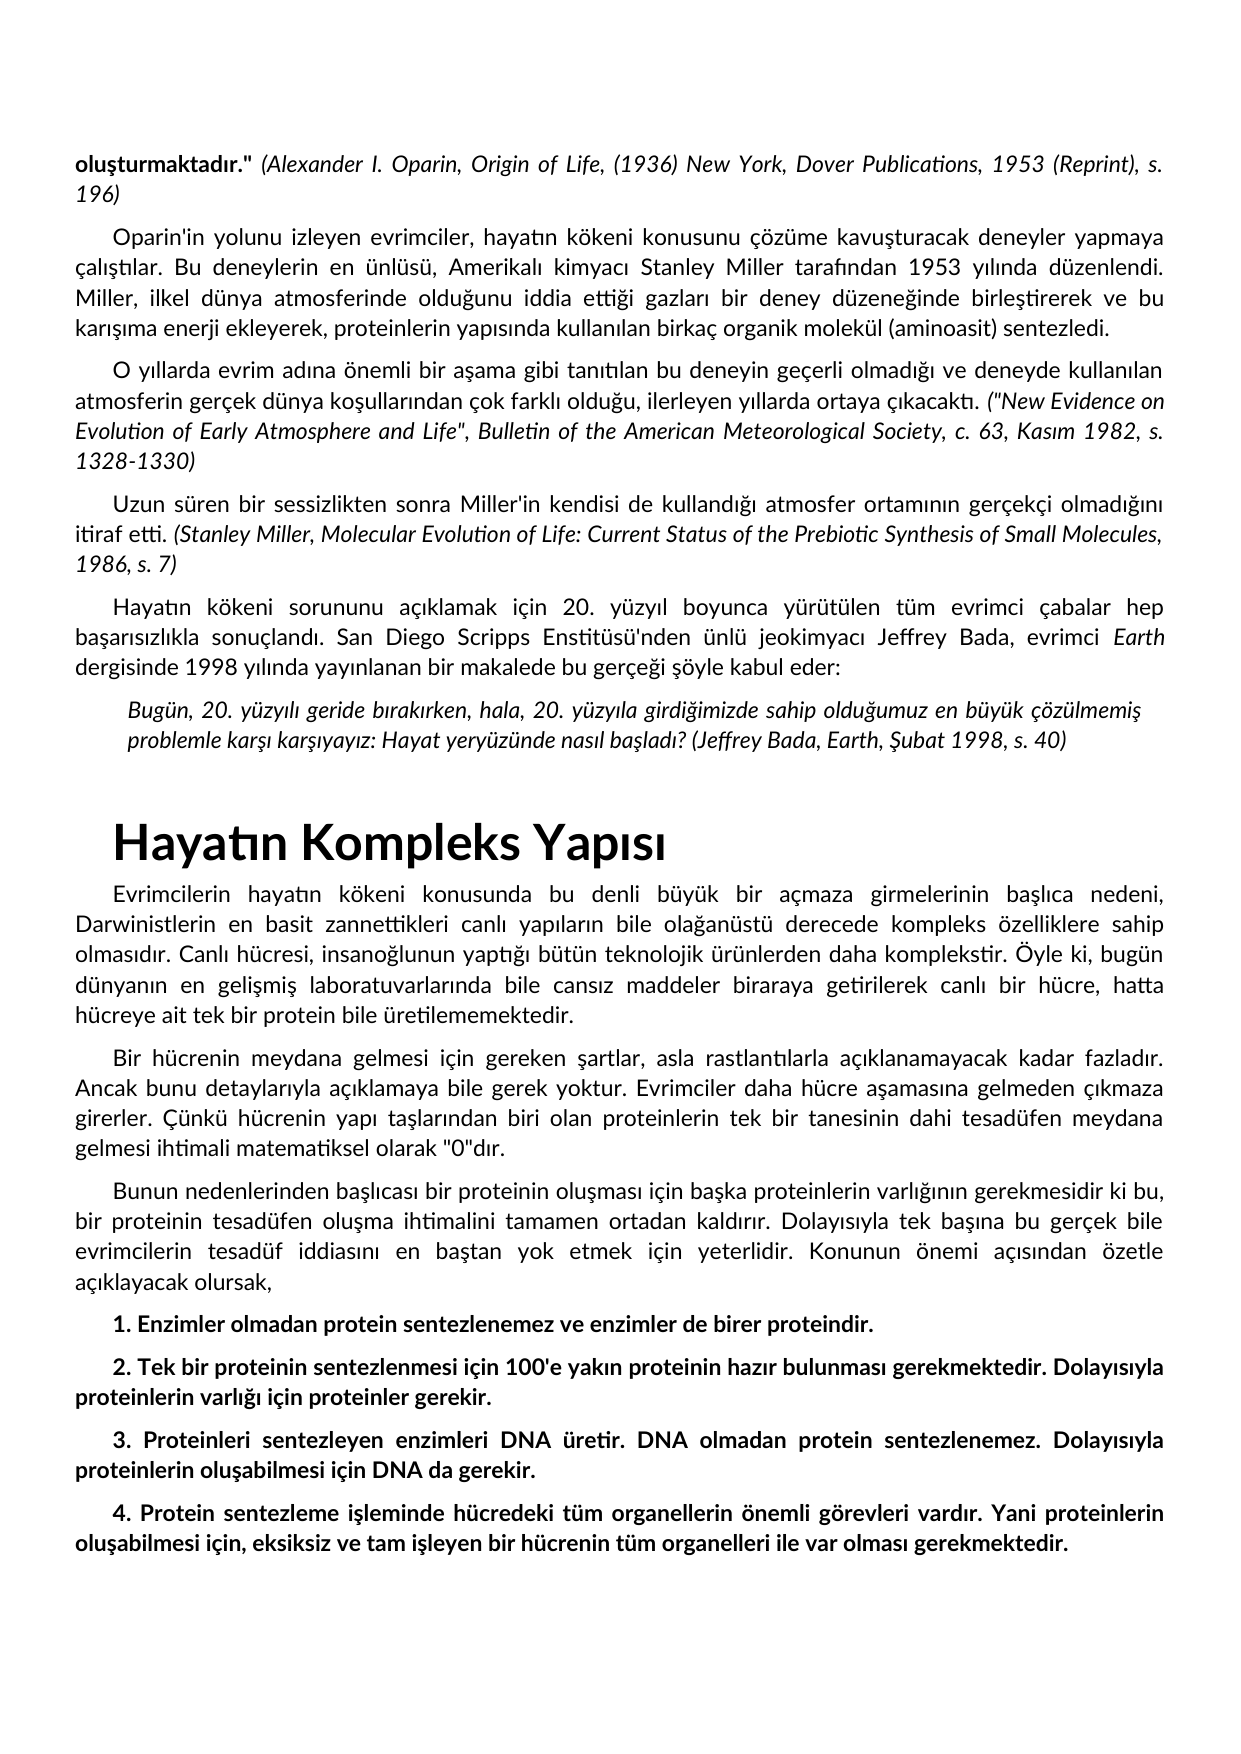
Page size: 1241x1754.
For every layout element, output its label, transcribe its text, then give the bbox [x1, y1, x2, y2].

text Bunun nedenlerinden başlıcası bir proteinin oluşması için başka proteinlerin varlığının gerekmesidir ki bu, bir proteinin tesadüfen oluşma ihtimalini tamamen ortadan kaldırır. Dolayısıyla tek başına bu gerçek bile evrimcilerin tesadüf iddiasını en baştan yok etmek için yeterlidir. Konunun önemi açısından özetle açıklayacak olursak, [75, 1177, 1165, 1295]
text 3. Proteinleri sentezleyen enzimleri DNA üretir. DNA olmadan protein sentezlenemez. Dolayısıyla proteinlerin oluşabilmesi için DNA da gerekir. [75, 1426, 1165, 1483]
text Hayatın kökeni sorununu açıklamak için 20. yüzyıl boyunca yürütülen tüm evrimci çabalar hep başarısızlıkla sonuçlandı. San Diego Scripps Enstitüsü'nden ünlü jeokimyacı Jeffrey Bada, evrimci Earth dergisinde 1998 yılında yayınlanan bir makalede bu gerçeği şöyle kabul eder: [75, 593, 1165, 681]
text oluşturmaktadır." (Alexander I. Oparin, Origin of Life, (1936) New York, Dover Publications, 1953 (Reprint), s. 196) [75, 150, 1165, 208]
text Bugün, 20. yüzyılı geride bırakırken, hala, 20. yüzyıla girdiğimizde sahip olduğumuz en büyük çözülmemiş problemle karşı karşıyayız: Hayat yeryüzünde nasıl başladı? (Jeffrey Bada, Earth, Şubat 1998, s. 40) [127, 696, 1143, 753]
text 1. Enzimler olmadan protein sentezlenemez ve enzimler de birer proteindir. [75, 1310, 1165, 1337]
subtitle Hayatın Kompleks Yapısı [112, 811, 1165, 871]
text 2. Tek bir proteinin sentezlenmesi için 100'e yakın proteinin hazır bulunması gerekmektedir. Dolayısıyla proteinlerin varlığı için proteinler gerekir. [75, 1353, 1165, 1410]
text Evrimcilerin hayatın kökeni konusunda bu denli büyük bir açmaza girmelerinin başlıca nedeni, Darwinistlerin en basit zannettikleri canlı yapıların bile olağanüstü derecede kompleks özelliklere sahip olmasıdır. Canlı hücresi, insanoğlunun yaptığı bütün teknolojik ürünlerden daha komplekstir. Öyle ki, bugün dünyanın en gelişmiş laboratuvarlarında bile cansız maddeler biraraya getirilerek canlı bir hücre, hatta hücreye ait tek bir protein bile üretilememektedir. [75, 880, 1165, 1028]
text Uzun süren bir sessizlikten sonra Miller'in kendisi de kullandığı atmosfer ortamının gerçekçi olmadığını itiraf etti. (Stanley Miller, Molecular Evolution of Life: Current Status of the Prebiotic Synthesis of Small Molecules, 1986, s. 7) [75, 489, 1165, 577]
text Oparin'in yolunu izleyen evrimciler, hayatın kökeni konusunu çözüme kavuşturacak deneyler yapmaya çalıştılar. Bu deneylerin en ünlüsü, Amerikalı kimyacı Stanley Miller tarafından 1953 yılında düzenlendi. Miller, ilkel dünya atmosferinde olduğunu iddia ettiği gazları bir deney düzeneğinde birleştirerek ve bu karışıma enerji ekleyerek, proteinlerin yapısında kullanılan birkaç organik molekül (aminoasit) sentezledi. [75, 223, 1165, 341]
text 4. Protein sentezleme işleminde hücredeki tüm organellerin önemli görevleri vardır. Yani proteinlerin oluşabilmesi için, eksiksiz ve tam işleyen bir hücrenin tüm organelleri ile var olması gerekmektedir. [75, 1498, 1165, 1556]
text O yıllarda evrim adına önemli bir aşama gibi tanıtılan bu deneyin geçerli olmadığı ve deneyde kullanılan atmosferin gerçek dünya koşullarından çok farklı olduğu, ilerleyen yıllarda ortaya çıkacaktı. ("New Evidence on Evolution of Early Atmosphere and Life", Bulletin of the American Meteorological Society, c. 63, Kasım 1982, s. 1328-1330) [75, 356, 1165, 474]
text Bir hücrenin meydana gelmesi için gereken şartlar, asla rastlantılarla açıklanamayacak kadar fazladır. Ancak bunu detaylarıyla açıklamaya bile gerek yoktur. Evrimciler daha hücre aşamasına gelmeden çıkmaza girerler. Çünkü hücrenin yapı taşlarından biri olan proteinlerin tek bir tanesinin dahi tesadüfen meydana gelmesi ihtimali matematiksel olarak "0"dır. [75, 1043, 1165, 1161]
